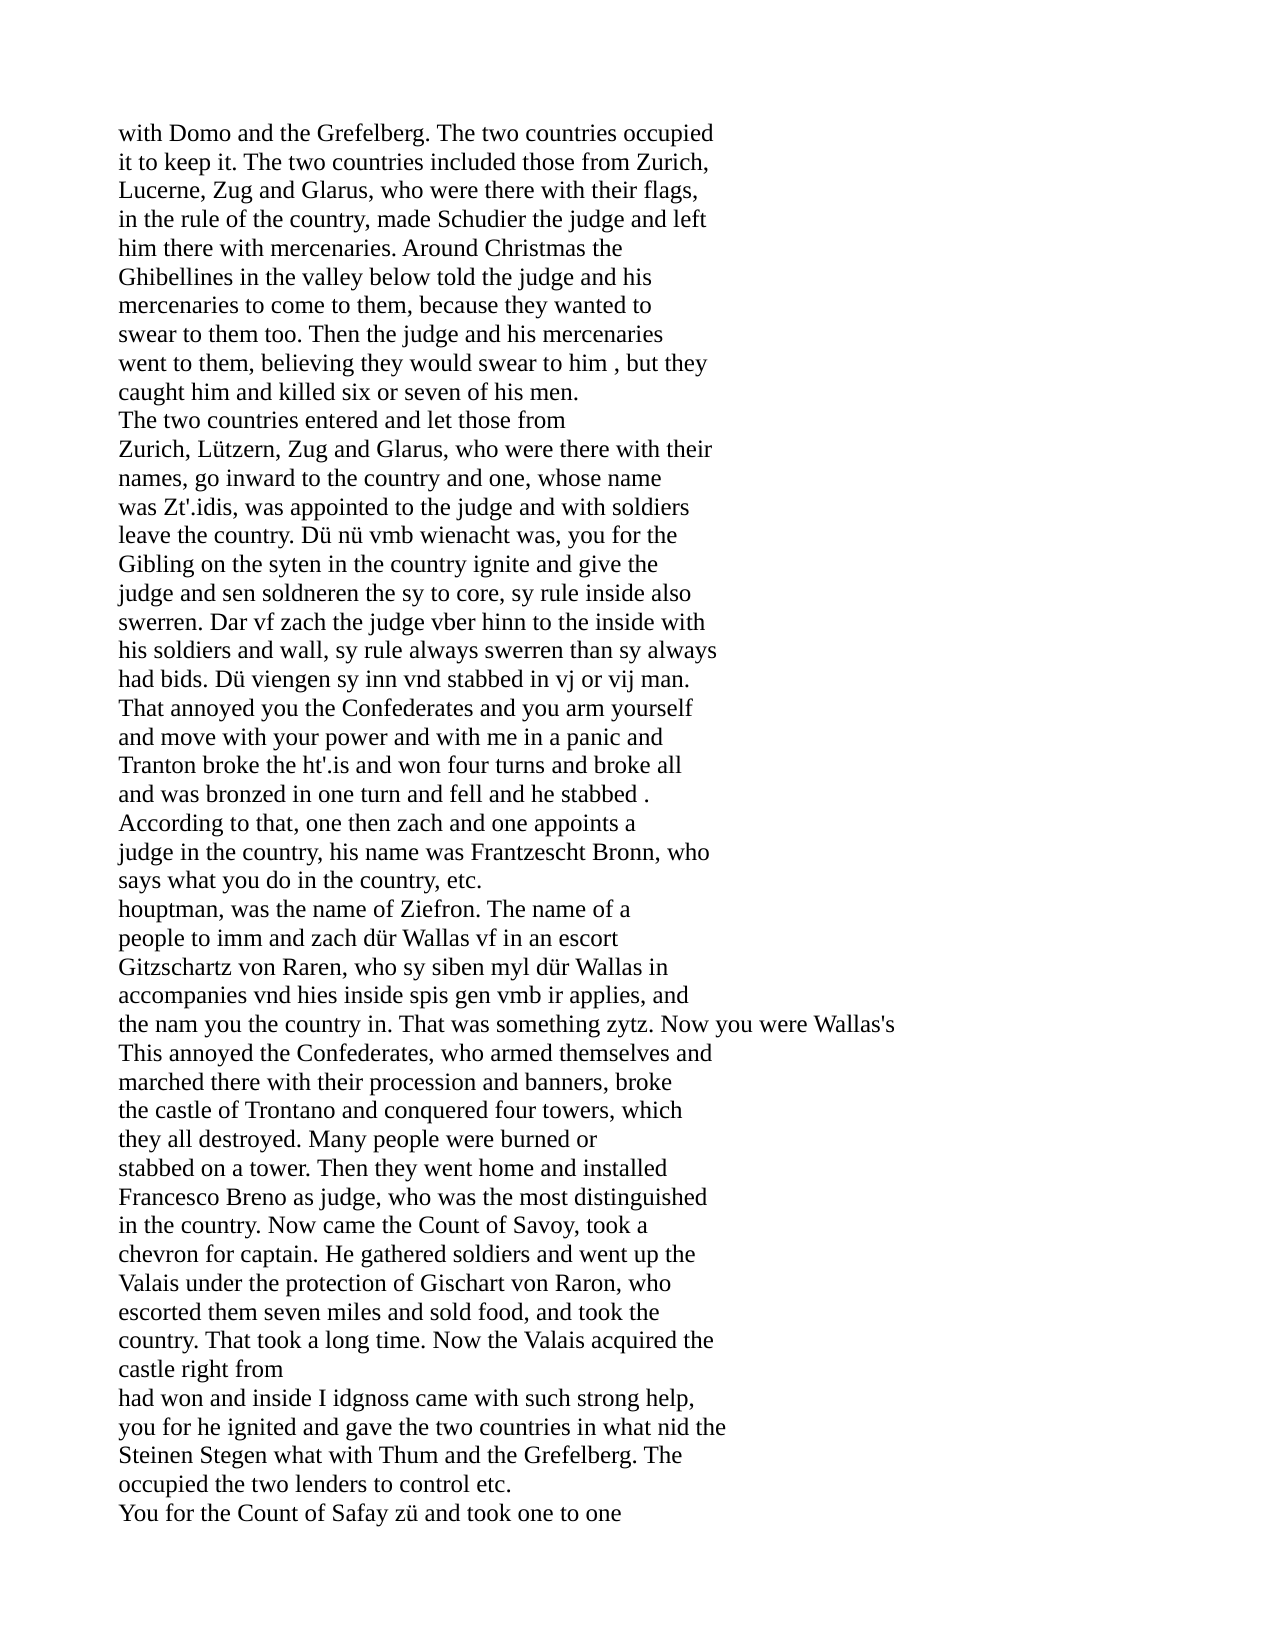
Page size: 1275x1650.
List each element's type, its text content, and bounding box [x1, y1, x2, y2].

text his soldiers and wall, sy rule always swerren than sy always [118, 636, 1157, 664]
text says what you do in the country, etc. [118, 866, 1157, 894]
text mercenaries to come to them, because they wanted to [118, 291, 1157, 319]
text That annoyed you the Confederates and you arm yourself [118, 693, 1157, 722]
text in the country. Now came the Count of Savoy, took a [118, 1211, 1157, 1239]
text chevron for captain. He gathered soldiers and went up the [118, 1239, 1157, 1268]
text escorted them seven miles and sold food, and took the [118, 1297, 1157, 1326]
text Francesco Breno as judge, who was the most distinguished [118, 1182, 1157, 1211]
text with Domo and the Grefelberg. The two countries occupied [118, 118, 1157, 147]
text Valais under the protection of Gischart von Raron, who [118, 1268, 1157, 1297]
text Steinen Stegen what with Thum and the Grefelberg. The [118, 1441, 1157, 1469]
text names, go inward to the country and one, whose name [118, 463, 1157, 492]
text in the rule of the country, made Schudier the judge and left [118, 204, 1157, 233]
text houptman, was the name of Ziefron. The name of a [118, 894, 1157, 923]
text Tranton broke the ht'.is and won four turns and broke all [118, 751, 1157, 779]
text was Zt'.idis, was appointed to the judge and with soldiers [118, 492, 1157, 521]
text Ghibellines in the valley below told the judge and his [118, 262, 1157, 291]
text the nam you the country in. That was something zytz. Now you were Wallas's [118, 1009, 1157, 1038]
text they all destroyed. Many people were burned or [118, 1124, 1157, 1153]
text leave the country. Dü nü vmb wienacht was, you for the [118, 521, 1157, 549]
text and was bronzed in one turn and fell and he stabbed . [118, 779, 1157, 808]
text judge in the country, his name was Frantzescht Bronn, who [118, 837, 1157, 866]
text and move with your power and with me in a panic and [118, 722, 1157, 751]
text people to imm and zach dür Wallas vf in an escort [118, 923, 1157, 952]
text had won and inside I idgnoss came with such strong help, [118, 1383, 1157, 1412]
text it to keep it. The two countries included those from Zurich, [118, 147, 1157, 176]
text country. That took a long time. Now the Valais acquired the [118, 1326, 1157, 1354]
text caught him and killed six or seven of his men. [118, 377, 1157, 406]
text Gitzschartz von Raren, who sy siben myl dür Wallas in [118, 952, 1157, 981]
text Gibling on the syten in the country ignite and give the [118, 549, 1157, 578]
text swear to them too. Then the judge and his mercenaries [118, 319, 1157, 348]
text stabbed on a tower. Then they went home and installed [118, 1153, 1157, 1182]
text the castle of Trontano and conquered four towers, which [118, 1096, 1157, 1124]
text went to them, believing they would swear to him , but they [118, 348, 1157, 377]
text This annoyed the Confederates, who armed themselves and [118, 1038, 1157, 1067]
text him there with mercenaries. Around Christmas the [118, 233, 1157, 262]
text you for he ignited and gave the two countries in what nid the [118, 1412, 1157, 1441]
text The two countries entered and let those from [118, 406, 1157, 434]
text You for the Count of Safay zü and took one to one [118, 1498, 1157, 1527]
text Lucerne, Zug and Glarus, who were there with their flags, [118, 176, 1157, 204]
text castle right from [118, 1354, 1157, 1383]
text Zurich, Lützern, Zug and Glarus, who were there with their [118, 434, 1157, 463]
text According to that, one then zach and one appoints a [118, 808, 1157, 837]
text accompanies vnd hies inside spis gen vmb ir applies, and [118, 981, 1157, 1009]
text had bids. Dü viengen sy inn vnd stabbed in vj or vij man. [118, 664, 1157, 693]
text swerren. Dar vf zach the judge vber hinn to the inside with [118, 607, 1157, 636]
text occupied the two lenders to control etc. [118, 1469, 1157, 1498]
text judge and sen soldneren the sy to core, sy rule inside also [118, 578, 1157, 607]
text marched there with their procession and banners, broke [118, 1067, 1157, 1096]
